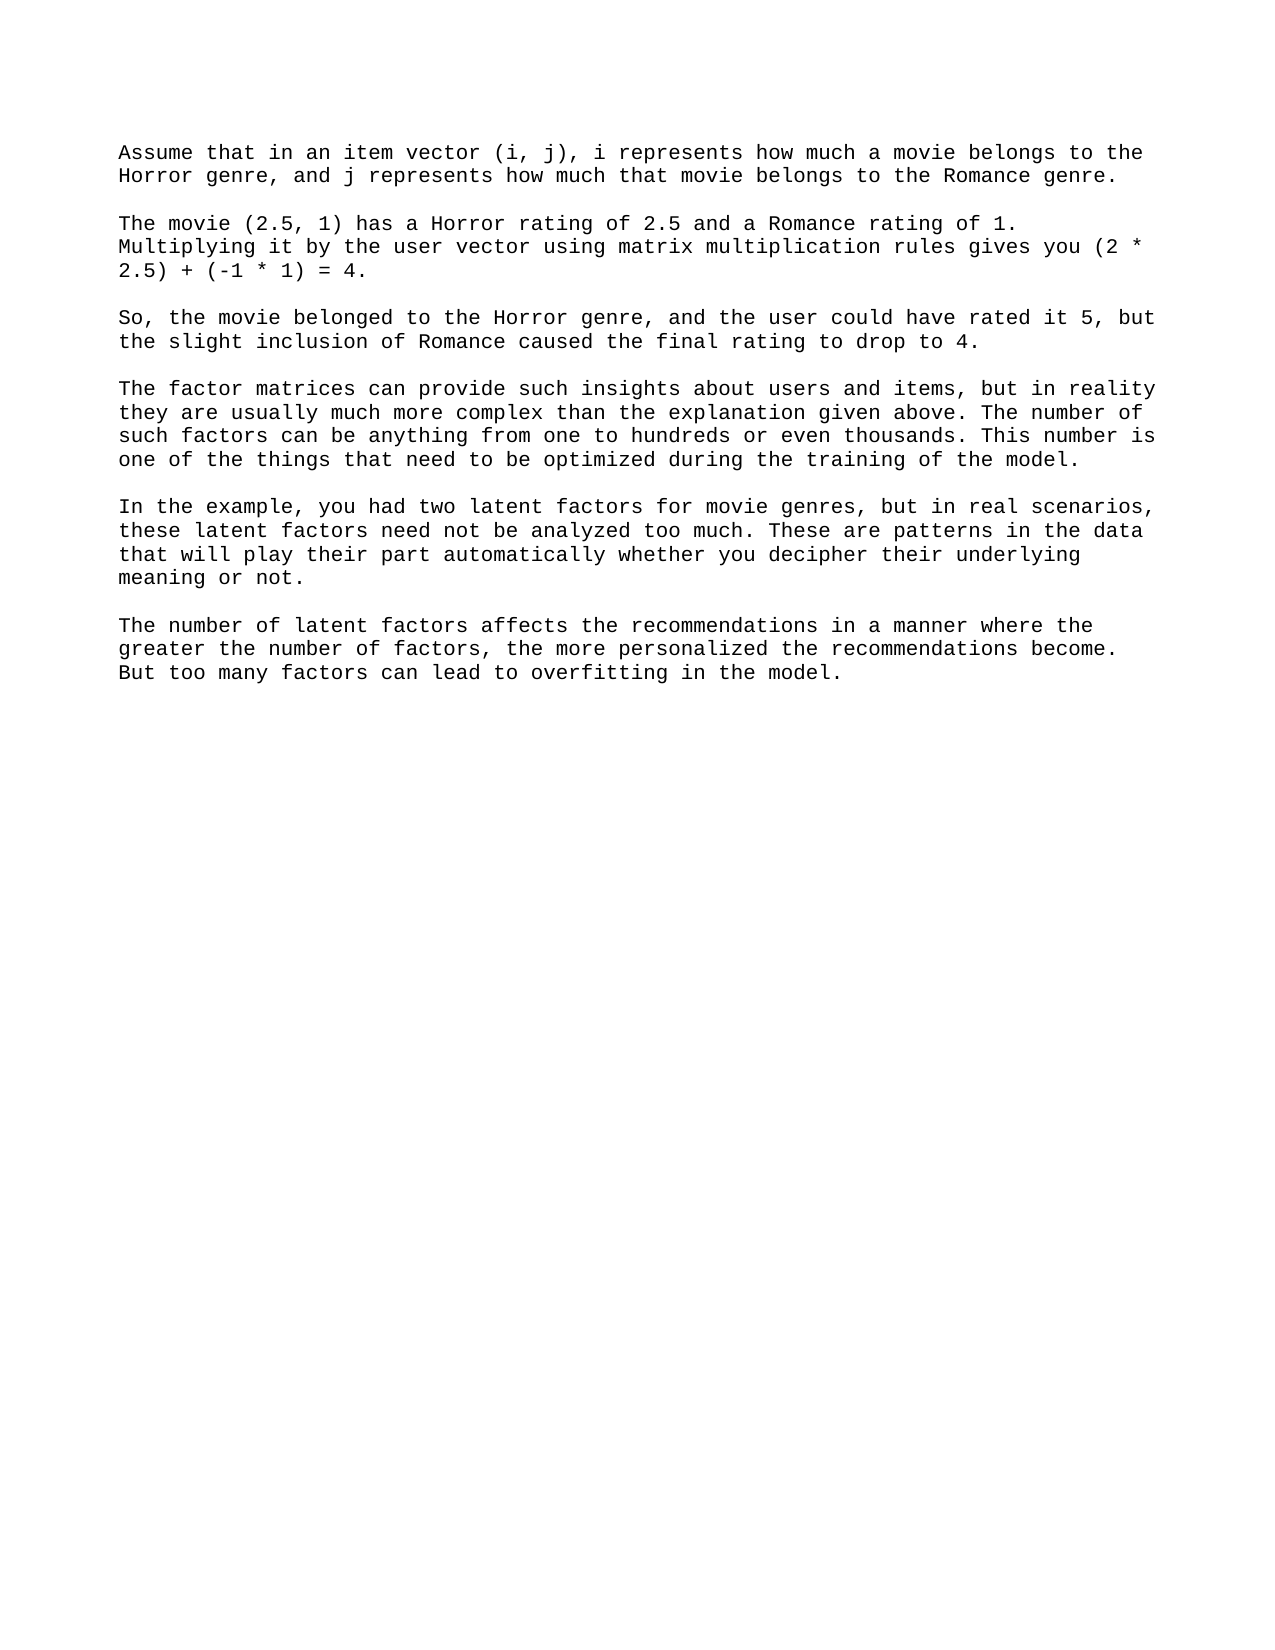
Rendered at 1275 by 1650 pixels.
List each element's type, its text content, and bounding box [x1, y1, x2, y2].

text The movie (2.5, 1) has a Horror rating of 2.5 and a Romance rating of 1. Multiplying it by the user vector using matrix multiplication rules gives you (2 * 2.5) + (-1 * 1) = 4. [118, 213, 1157, 284]
text So, the movie belonged to the Horror genre, and the user could have rated it 5, but the slight inclusion of Romance caused the final rating to drop to 4. [118, 307, 1157, 354]
text In the example, you had two latent factors for movie genres, but in real scenarios, these latent factors need not be analyzed too much. These are patterns in the data that will play their part automatically whether you decipher their underlying meaning or not. [118, 496, 1157, 591]
text Assume that in an item vector (i, j), i represents how much a movie belongs to the Horror genre, and j represents how much that movie belongs to the Romance genre. [118, 142, 1157, 189]
text The number of latent factors affects the recommendations in a manner where the greater the number of factors, the more personalized the recommendations become. But too many factors can lead to overfitting in the model. [118, 615, 1157, 686]
text The factor matrices can provide such insights about users and items, but in reality they are usually much more complex than the explanation given above. The number of such factors can be anything from one to hundreds or even thousands. This number is one of the things that need to be optimized during the training of the model. [118, 378, 1157, 473]
